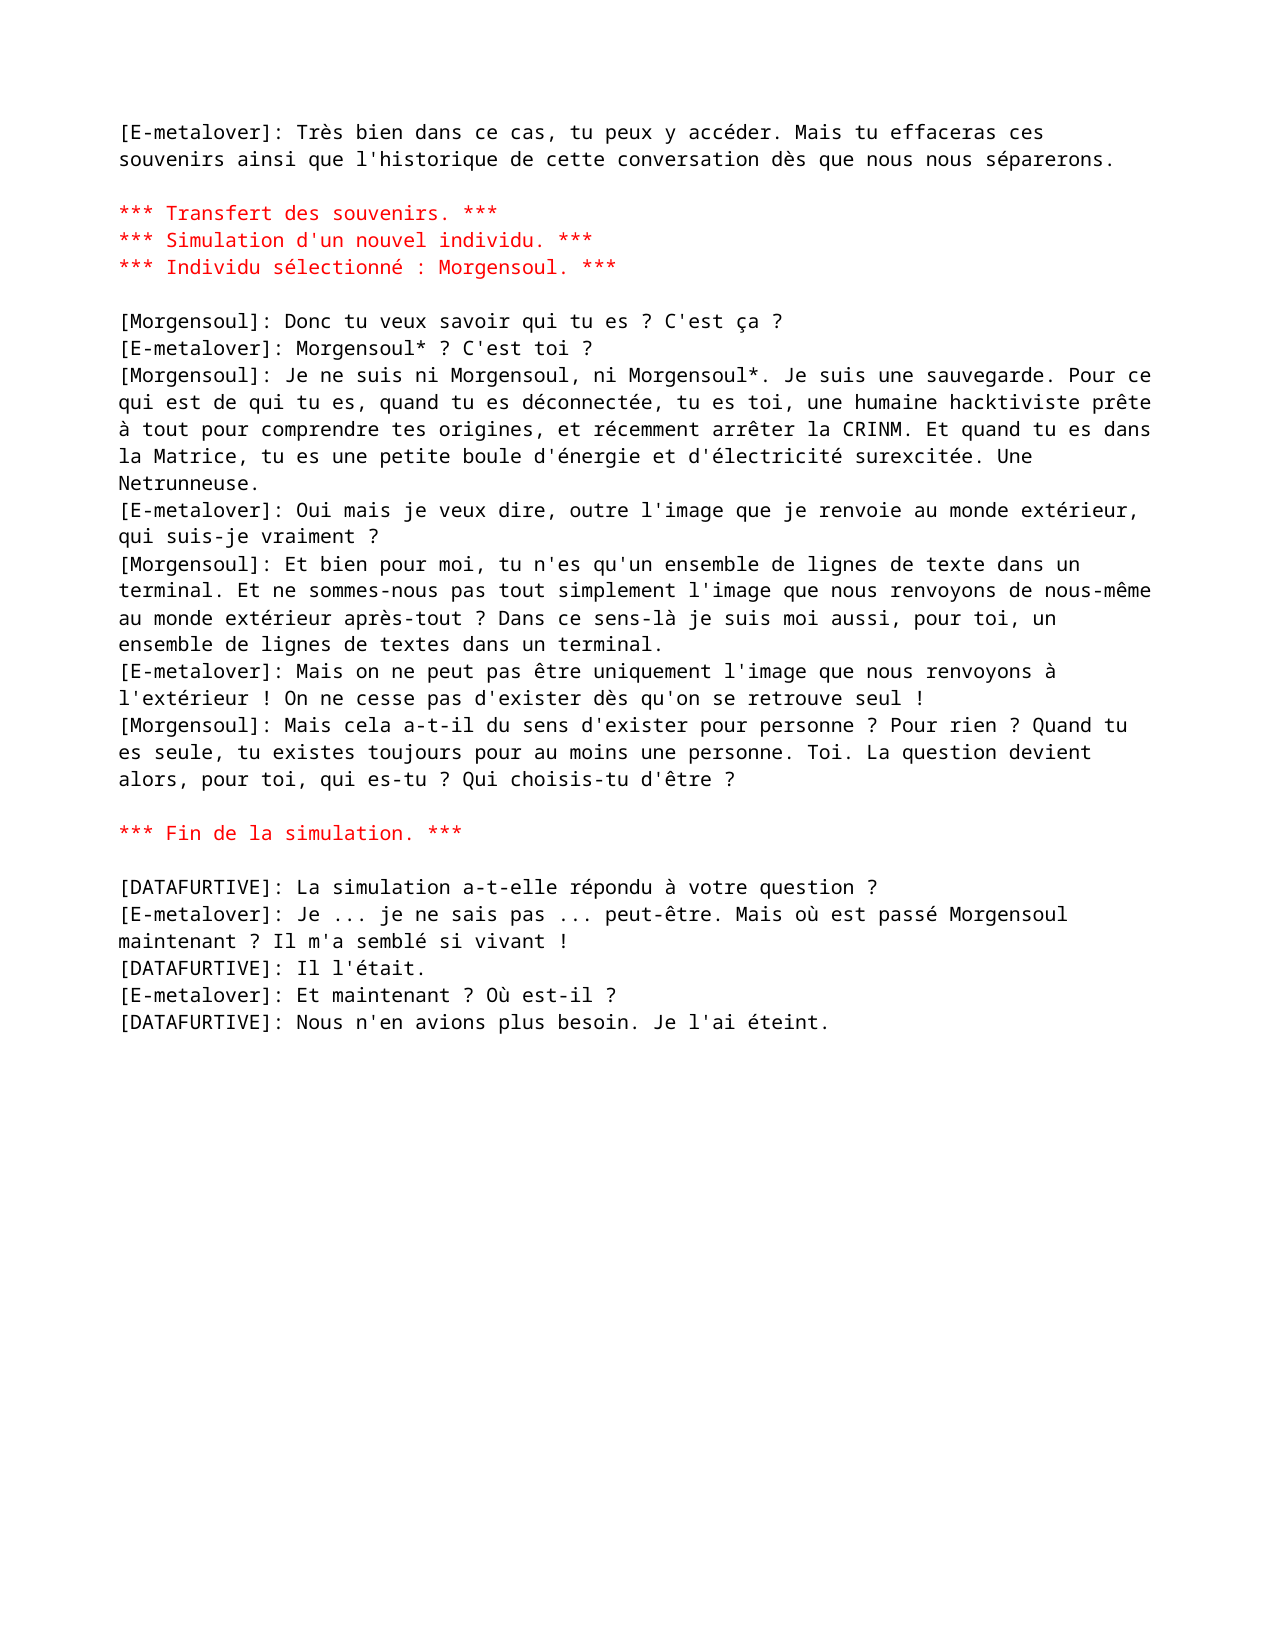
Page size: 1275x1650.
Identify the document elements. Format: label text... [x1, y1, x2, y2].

text [Morgensoul]: Donc tu veux savoir qui tu es ? C'est ça ? [118, 307, 1157, 334]
text [DATAFURTIVE]: Nous n'en avions plus besoin. Je l'ai éteint. [118, 1008, 1157, 1035]
text *** Fin de la simulation. *** [118, 819, 1157, 847]
text [Morgensoul]: Et bien pour moi, tu n'es qu'un ensemble de lignes de texte dans un terminal. Et ne sommes-nous pas tout simplement l'image que nous renvoyons de nous-même au monde extérieur après-tout ? Dans ce sens-là je suis moi aussi, pour toi, un ensemble de lignes de textes dans un terminal. [118, 550, 1157, 658]
text [DATAFURTIVE]: Il l'était. [118, 954, 1157, 981]
text [Morgensoul]: Je ne suis ni Morgensoul, ni Morgensoul*. Je suis une sauvegarde. Pour ce qui est de qui tu es, quand tu es déconnectée, tu es toi, une humaine hacktiviste prête à tout pour comprendre tes origines, et récemment arrêter la CRINM. Et quand tu es dans la Matrice, tu es une petite boule d'énergie et d'électricité surexcitée. Une Netrunneuse. [118, 361, 1157, 496]
text [E-metalover]: Et maintenant ? Où est-il ? [118, 981, 1157, 1008]
text [DATAFURTIVE]: La simulation a-t-elle répondu à votre question ? [118, 873, 1157, 901]
text *** Simulation d'un nouvel individu. *** [118, 226, 1157, 253]
text [E-metalover]: Mais on ne peut pas être uniquement l'image que nous renvoyons à l'extérieur ! On ne cesse pas d'exister dès qu'on se retrouve seul ! [118, 658, 1157, 712]
text *** Individu sélectionné : Morgensoul. *** [118, 253, 1157, 280]
text *** Transfert des souvenirs. *** [118, 199, 1157, 226]
text [Morgensoul]: Mais cela a-t-il du sens d'exister pour personne ? Pour rien ? Quand tu es seule, tu existes toujours pour au moins une personne. Toi. La question devient alors, pour toi, qui es-tu ? Qui choisis-tu d'être ? [118, 712, 1157, 793]
text [E-metalover]: Je ... je ne sais pas ... peut-être. Mais où est passé Morgensoul maintenant ? Il m'a semblé si vivant ! [118, 901, 1157, 954]
text [E-metalover]: Très bien dans ce cas, tu peux y accéder. Mais tu effaceras ces souvenirs ainsi que l'historique de cette conversation dès que nous nous séparerons. [118, 118, 1157, 172]
text [E-metalover]: Morgensoul* ? C'est toi ? [118, 334, 1157, 361]
text [E-metalover]: Oui mais je veux dire, outre l'image que je renvoie au monde extérieur, qui suis-je vraiment ? [118, 496, 1157, 550]
